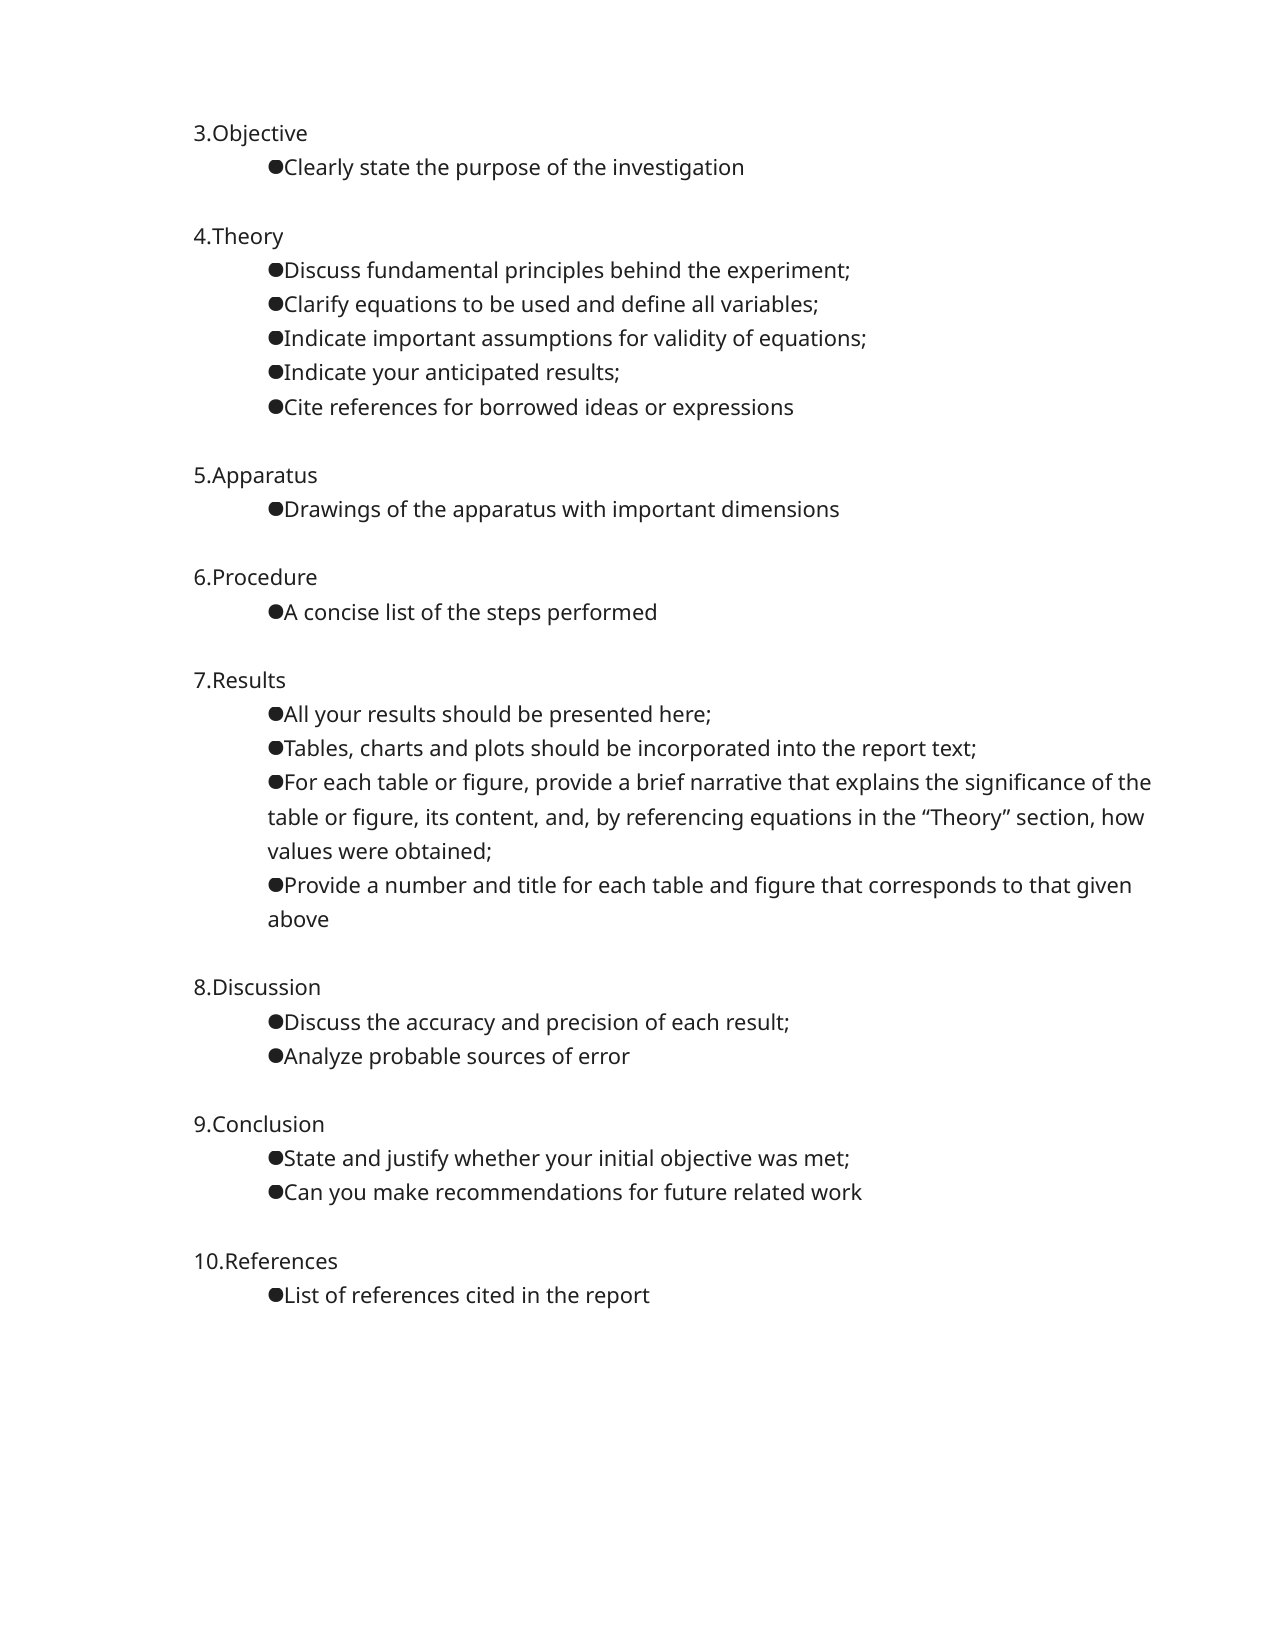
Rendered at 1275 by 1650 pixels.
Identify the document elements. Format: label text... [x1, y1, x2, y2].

list Results [118, 665, 1157, 694]
list Analyze probable sources of error [118, 1041, 1157, 1070]
list Conclusion [118, 1109, 1157, 1139]
list Indicate important assumptions for validity of equations; [118, 323, 1157, 353]
list Tables, charts and plots should be incorporated into the report text; [118, 733, 1157, 763]
list All your results should be presented here; [118, 699, 1157, 729]
list Apparatus [118, 460, 1157, 489]
list Discuss the accuracy and precision of each result; [118, 1006, 1157, 1036]
list Provide a number and title for each table and figure that corresponds to that given above [118, 870, 1157, 934]
list References [118, 1246, 1157, 1275]
list Clarify equations to be used and define all variables; [118, 289, 1157, 319]
list Clearly state the purpose of the investigation [118, 152, 1157, 182]
list For each table or figure, provide a brief narrative that explains the significance of the table or figure, its content, and, by referencing equations in the “Theory” section, how values were obtained; [118, 767, 1157, 865]
list Discuss fundamental principles behind the experiment; [118, 255, 1157, 284]
list Cite references for borrowed ideas or expressions [118, 391, 1157, 421]
list Can you make recommendations for future related work [118, 1177, 1157, 1207]
list Objective [118, 118, 1157, 148]
list Theory [118, 221, 1157, 250]
list Procedure [118, 562, 1157, 592]
list Drawings of the apparatus with important dimensions [118, 494, 1157, 524]
list A concise list of the steps performed [118, 596, 1157, 626]
list List of references cited in the report [118, 1280, 1157, 1309]
list State and justify whether your initial objective was met; [118, 1143, 1157, 1173]
list Discussion [118, 972, 1157, 1002]
list Indicate your anticipated results; [118, 357, 1157, 387]
